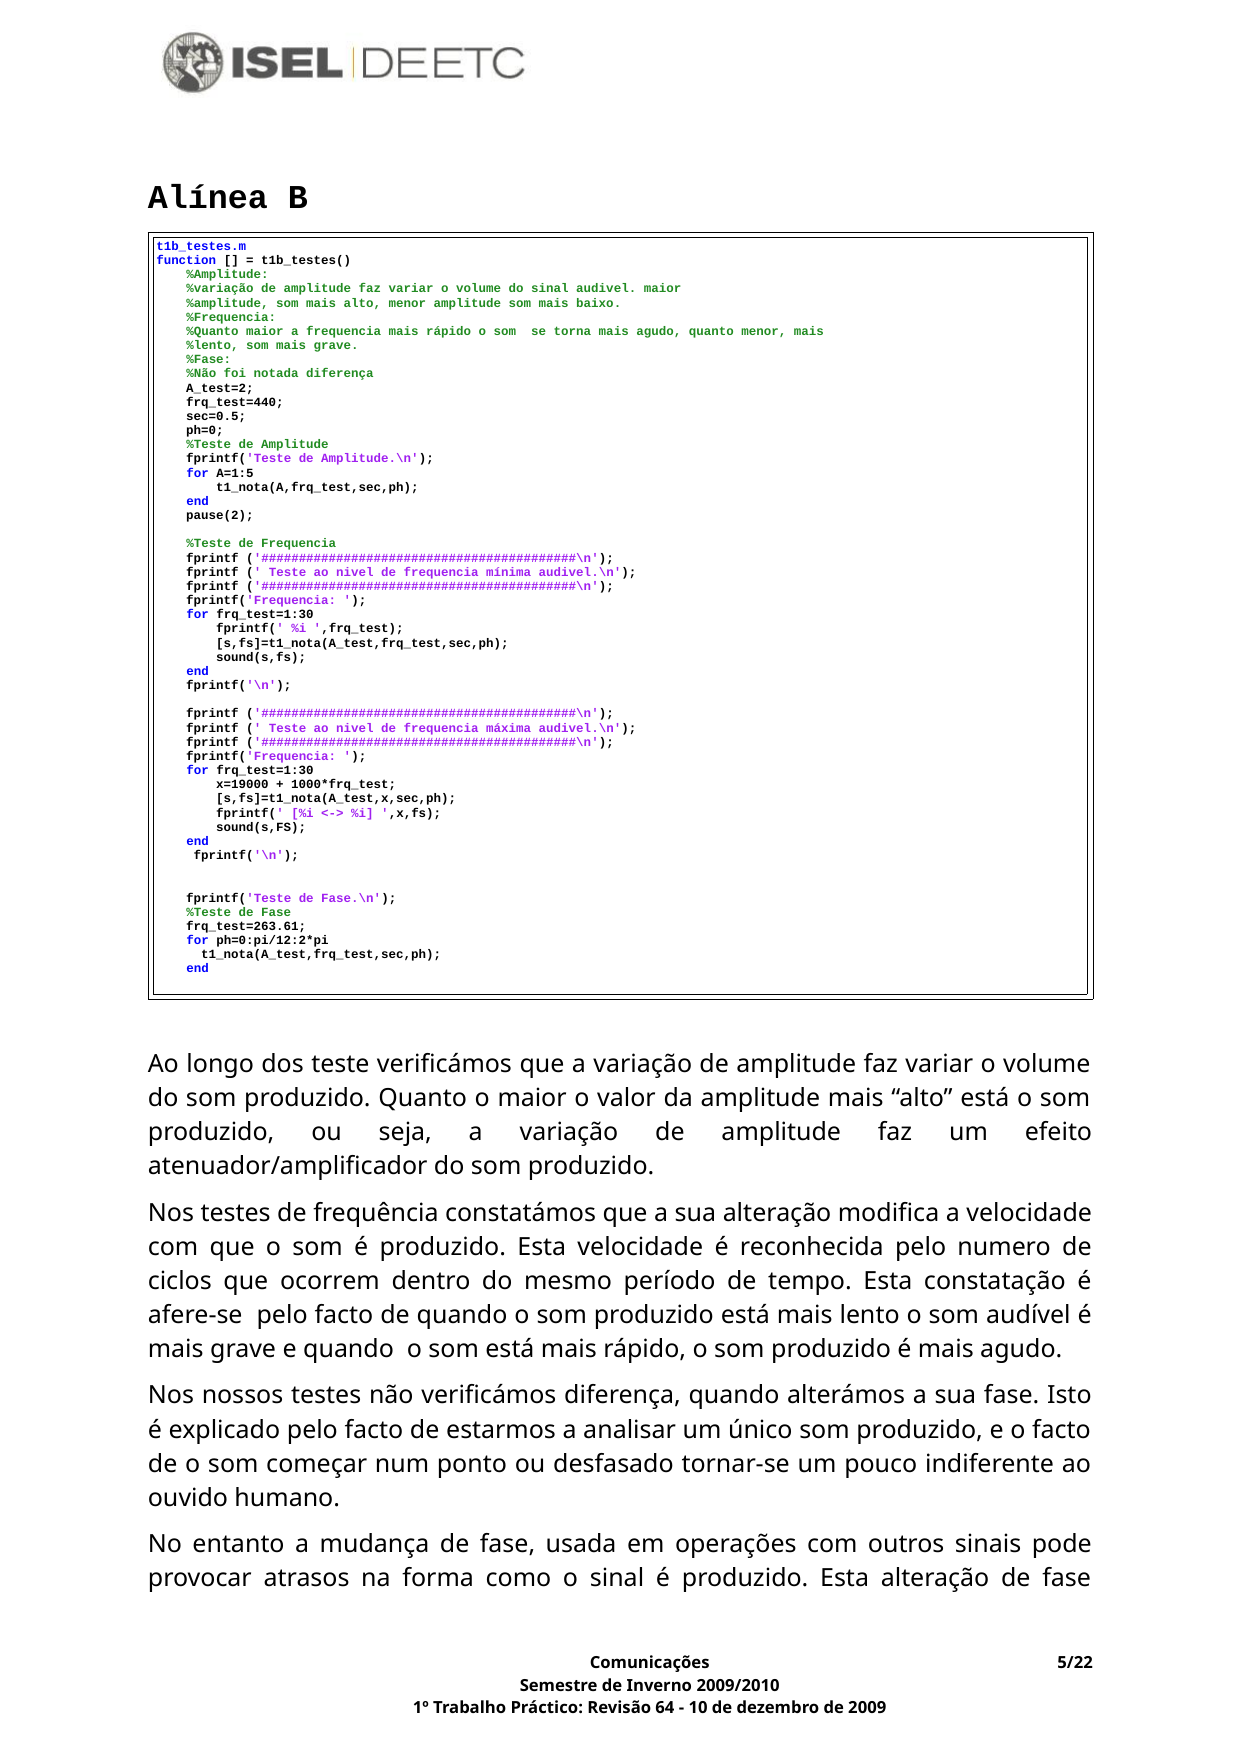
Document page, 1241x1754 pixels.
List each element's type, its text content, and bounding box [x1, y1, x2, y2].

text fprintf('\n'); [154, 671, 1087, 693]
text fprintf ('##########################################\n'); [154, 543, 1087, 557]
text %amplitude, som mais alto, menor amplitude som mais baixo. [154, 288, 1087, 302]
text t1_nota(A_test,frq_test,sec,ph); [154, 940, 1087, 954]
text for frq_test=1:30 [154, 756, 1087, 770]
text fprintf('Teste de Amplitude.\n'); [154, 444, 1087, 458]
text %Frequencia: [154, 302, 1087, 317]
text %variação de amplitude faz variar o volume do sinal audivel. maior [154, 274, 1087, 288]
text %Teste de Fase [154, 897, 1087, 912]
text [1088, 954, 1093, 977]
text end [154, 487, 1087, 501]
text Ao longo dos teste verificámos que a variação de amplitude faz variar o volume do som produzido. Quanto o maior o valor da amplitude mais “alto” está o som produzido, ou seja, a variação de amplitude faz um efeito atenuador/amplificador do som produzido. [148, 1046, 1093, 1182]
subtitle Alínea B [148, 181, 1093, 219]
text frq_test=440; [154, 387, 1087, 402]
text x=19000 + 1000*frq_test; [154, 770, 1087, 784]
text t1b_testes.m [154, 238, 1087, 246]
text fprintf('Frequencia: '); [154, 586, 1087, 600]
text end [1088, 657, 1093, 671]
text end [154, 827, 1087, 841]
text function [] = t1b_testes() [154, 246, 1087, 260]
text %Não foi notada diferença [154, 359, 1087, 373]
text No entanto a mudança de fase, usada em operações com outros sinais pode provocar atrasos na forma como o sinal é produzido. Esta alteração de fase [148, 1526, 1093, 1594]
text fprintf ('##########################################\n'); [154, 699, 1087, 713]
text fprintf(' [%i <-> %i] ',x,fs); [154, 798, 1087, 812]
text pause(2); [154, 501, 1087, 523]
text for frq_test=1:30 [154, 600, 1087, 614]
text [s,fs]=t1_nota(A_test,frq_test,sec,ph); [154, 628, 1087, 642]
text fprintf ('##########################################\n'); [154, 572, 1087, 586]
text fprintf('Frequencia: '); [154, 742, 1087, 756]
text end [154, 954, 1087, 977]
text sound(s,fs); [154, 642, 1087, 657]
text %Fase: [154, 345, 1087, 359]
text fprintf(' %i ',frq_test); [154, 614, 1087, 628]
text %Amplitude: [154, 260, 1087, 274]
text [s,fs]=t1_nota(A_test,x,sec,ph); [154, 784, 1087, 798]
text for ph=0:pi/12:2*pi [154, 926, 1087, 940]
text fprintf ('##########################################\n'); [154, 727, 1087, 742]
picture [153, 17, 555, 118]
text ph=0; [154, 416, 1087, 430]
text fprintf('\n'); [154, 841, 1087, 863]
text fprintf (' Teste ao nivel de frequencia mínima audivel.\n'); [154, 557, 1087, 572]
text t1_nota(A,frq_test,sec,ph); [154, 472, 1087, 487]
text [149, 954, 153, 977]
text %Teste de Amplitude [154, 430, 1087, 444]
text frq_test=263.61; [154, 912, 1087, 926]
text fprintf (' Teste ao nivel de frequencia máxima audivel.\n'); [154, 713, 1087, 727]
text %lento, som mais grave. [154, 331, 1087, 345]
text end [1088, 827, 1093, 841]
text Nos nossos testes não verificámos diferença, quando alterámos a sua fase. Isto é explicado pelo facto de estarmos a analisar um único som produzido, e o facto de o som começar num ponto ou desfasado tornar-se um pouco indiferente ao ouvido humano. [148, 1377, 1093, 1513]
text sec=0.5; [154, 402, 1087, 416]
text A_test=2; [154, 373, 1087, 387]
text sound(s,FS); [154, 812, 1087, 827]
text for A=1:5 [154, 458, 1087, 472]
text Nos testes de frequência constatámos que a sua alteração modifica a velocidade com que o som é produzido. Esta velocidade é reconhecida pelo numero de ciclos que ocorrem dentro do mesmo período de tempo. Esta constatação é afere-se pelo facto de quando o som produzido está mais lento o som audível é mais grave e quando o som está mais rápido, o som produzido é mais agudo. [148, 1194, 1093, 1365]
text t1b_testes.m [149, 233, 1093, 246]
text fprintf('Teste de Fase.\n'); [154, 883, 1087, 897]
text %Teste de Frequencia [154, 529, 1087, 543]
text end [1088, 487, 1093, 501]
text end [154, 657, 1087, 671]
text %Quanto maior a frequencia mais rápido o som se torna mais agudo, quanto menor, mais [154, 317, 1087, 331]
